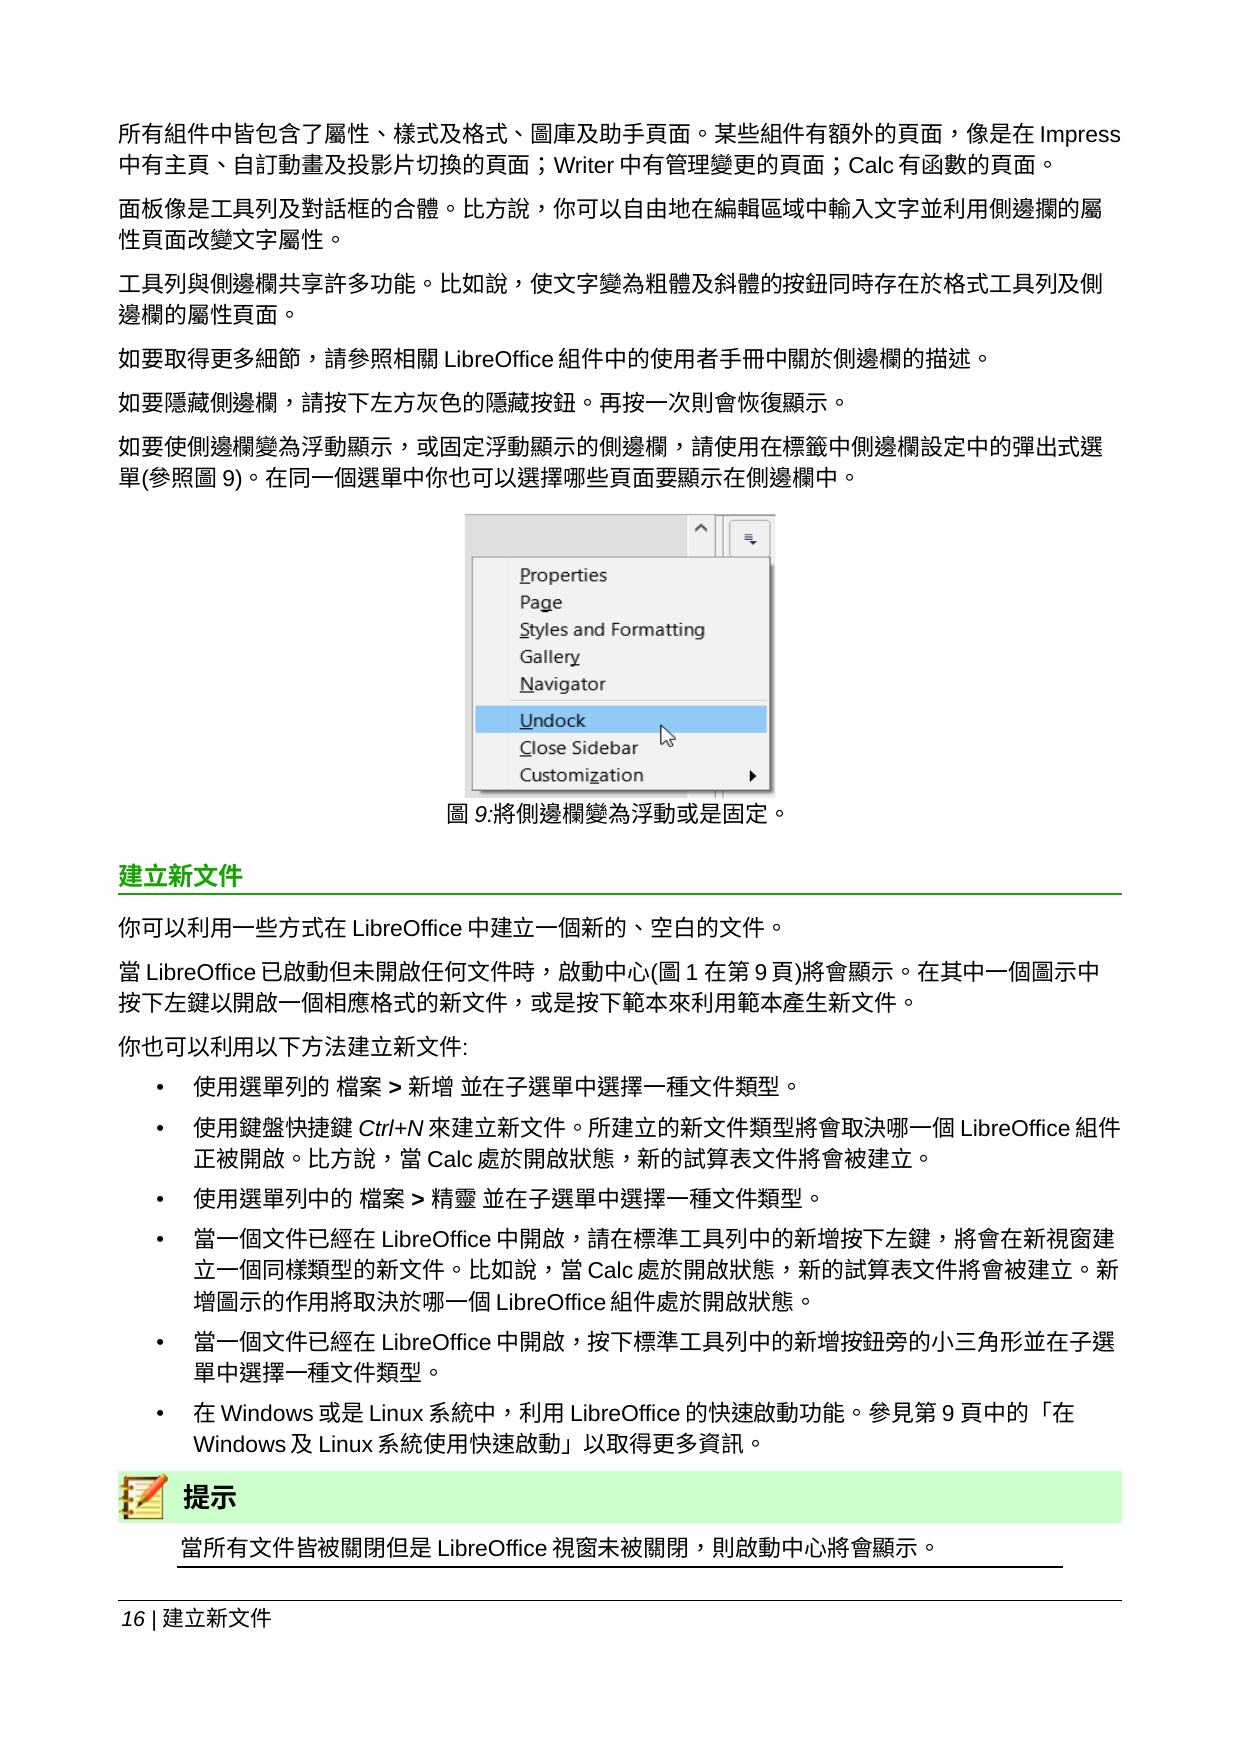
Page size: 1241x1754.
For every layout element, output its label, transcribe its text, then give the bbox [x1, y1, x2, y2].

subtitle 提示 [118, 1471, 1122, 1523]
list 使用選單列的 檔案 > 新增 並在子選單中選擇一種文件類型。 [156, 1071, 1122, 1103]
text 如要取得更多細節，請參照相關LibreOffice組件中的使用者手冊中關於側邊欄的描述。 [118, 343, 1122, 374]
text 面板像是工具列及對話框的合體。比方說，你可以自由地在編輯區域中輸入文字並利用側邊攔的屬性頁面改變文字屬性。 [118, 193, 1122, 256]
text 如要使側邊欄變為浮動顯示，或固定浮動顯示的側邊欄，請使用在標籤中側邊欄設定中的彈出式選單(參照圖9)。在同一個選單中你也可以選擇哪些頁面要顯示在側邊欄中。 [118, 431, 1122, 493]
list 使用選單列中的 檔案 > 精靈 並在子選單中選擇一種文件類型。 [156, 1183, 1122, 1214]
list 當一個文件已經在LibreOffice中開啟，請在標準工具列中的新增按下左鍵，將會在新視窗建立一個同樣類型的新文件。比如說，當Calc處於開啟狀態，新的試算表文件將會被建立。新增圖示的作用將取決於哪一個LibreOffice組件處於開啟狀態。 [156, 1223, 1122, 1317]
text 你也可以利用以下方法建立新文件: [118, 1031, 1122, 1062]
text 如要隱藏側邊欄，請按下左方灰色的隱藏按鈕。再按一次則會恢復顯示。 [118, 387, 1122, 418]
picture [119, 1472, 170, 1523]
list 使用鍵盤快捷鍵Ctrl+N來建立新文件。所建立的新文件類型將會取決哪一個LibreOffice組件正被開啟。比方說，當Calc處於開啟狀態，新的試算表文件將會被建立。 [156, 1111, 1122, 1174]
text 你可以利用一些方式在LibreOffice中建立一個新的、空白的文件。 [118, 912, 1122, 944]
picture [464, 514, 776, 798]
list 當一個文件已經在LibreOffice中開啟，按下標準工具列中的新增按鈕旁的小三角形並在子選單中選擇一種文件類型。 [156, 1326, 1122, 1388]
text 工具列與側邊欄共享許多功能。比如說，使文字變為粗體及斜體的按鈕同時存在於格式工具列及側邊欄的屬性頁面。 [118, 268, 1122, 331]
list 在Windows或是Linux系統中，利用LibreOffice的快速啟動功能。參見第10 頁中的「在Windows及Linux系統使用快速啟動」以取得更多資訊。 [156, 1397, 1122, 1459]
text 圖9:將側邊欄變為浮動或是固定。 [283, 514, 957, 829]
text 當LibreOffice已啟動但未開啟任何文件時，啟動中心(圖1 在第9頁)將會顯示。在其中一個圖示中按下左鍵以開啟一個相應格式的新文件，或是按下範本來利用範本產生新文件。 [118, 956, 1122, 1019]
text 當所有文件皆被關閉但是LibreOffice視窗未被關閉，則啟動中心將會顯示。 [177, 1529, 1063, 1566]
subtitle 建立新文件 [118, 858, 1122, 893]
text 所有組件中皆包含了屬性、樣式及格式、圖庫及助手頁面。某些組件有額外的頁面，像是在Impress中有主頁、自訂動畫及投影片切換的頁面；Writer中有管理變更的頁面；Calc有函數的頁面。 [118, 118, 1122, 181]
